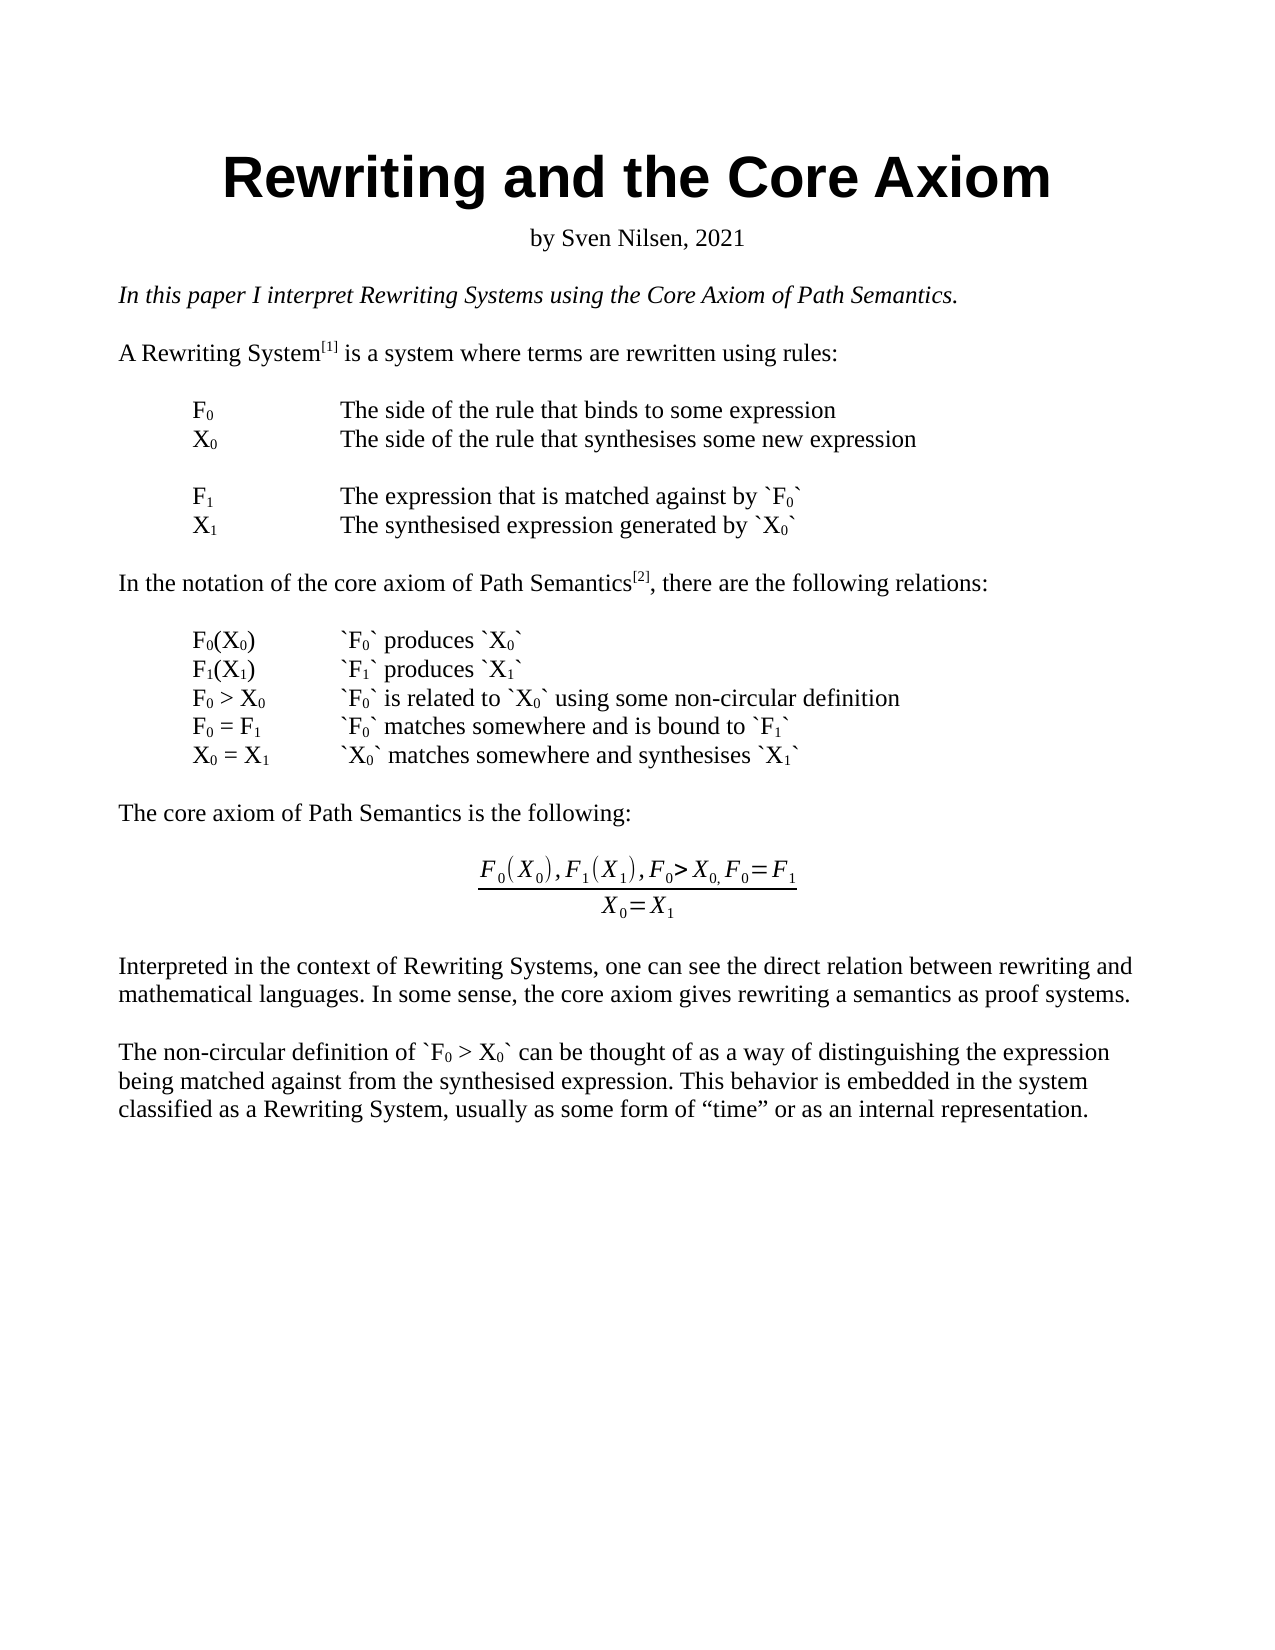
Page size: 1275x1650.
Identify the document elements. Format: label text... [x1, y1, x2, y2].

text F0 = F1 `F0` matches somewhere and is bound to `F1` [118, 711, 1157, 740]
text A Rewriting System[1] is a system where terms are rewritten using rules: [118, 338, 1157, 366]
text In the notation of the core axiom of Path Semantics[2], there are the following relations: [118, 568, 1157, 596]
text by Sven Nilsen, 2021 [118, 223, 1157, 251]
title Rewriting and the Core Axiom [118, 143, 1157, 210]
text X0 The side of the rule that synthesises some new expression [118, 424, 1157, 453]
text The core axiom of Path Semantics is the following: [118, 798, 1157, 826]
text F1 The expression that is matched against by `F0` [118, 481, 1157, 510]
text In this paper I interpret Rewriting Systems using the Core Axiom of Path Semantics. [118, 280, 1157, 309]
text F1(X1) `F1` produces `X1` [118, 654, 1157, 683]
text X1 The synthesised expression generated by `X0` [118, 510, 1157, 539]
text F0 The side of the rule that binds to some expression [118, 395, 1157, 424]
text X0 = X1 `X0` matches somewhere and synthesises `X1` [118, 740, 1157, 769]
text F0(X0) `F0` produces `X0` [118, 625, 1157, 654]
text F0 > X0 `F0` is related to `X0` using some non-circular definition [118, 683, 1157, 711]
text The non-circular definition of `F0 > X0` can be thought of as a way of distinguishing the expression being matched against from the synthesised expression. This behavior is embedded in the system classified as a Rewriting System, usually as some form of “time” or as an internal representation. [118, 1037, 1157, 1123]
text Interpreted in the context of Rewriting Systems, one can see the direct relation between rewriting and mathematical languages. In some sense, the core axiom gives rewriting a semantics as proof systems. [118, 951, 1157, 1008]
